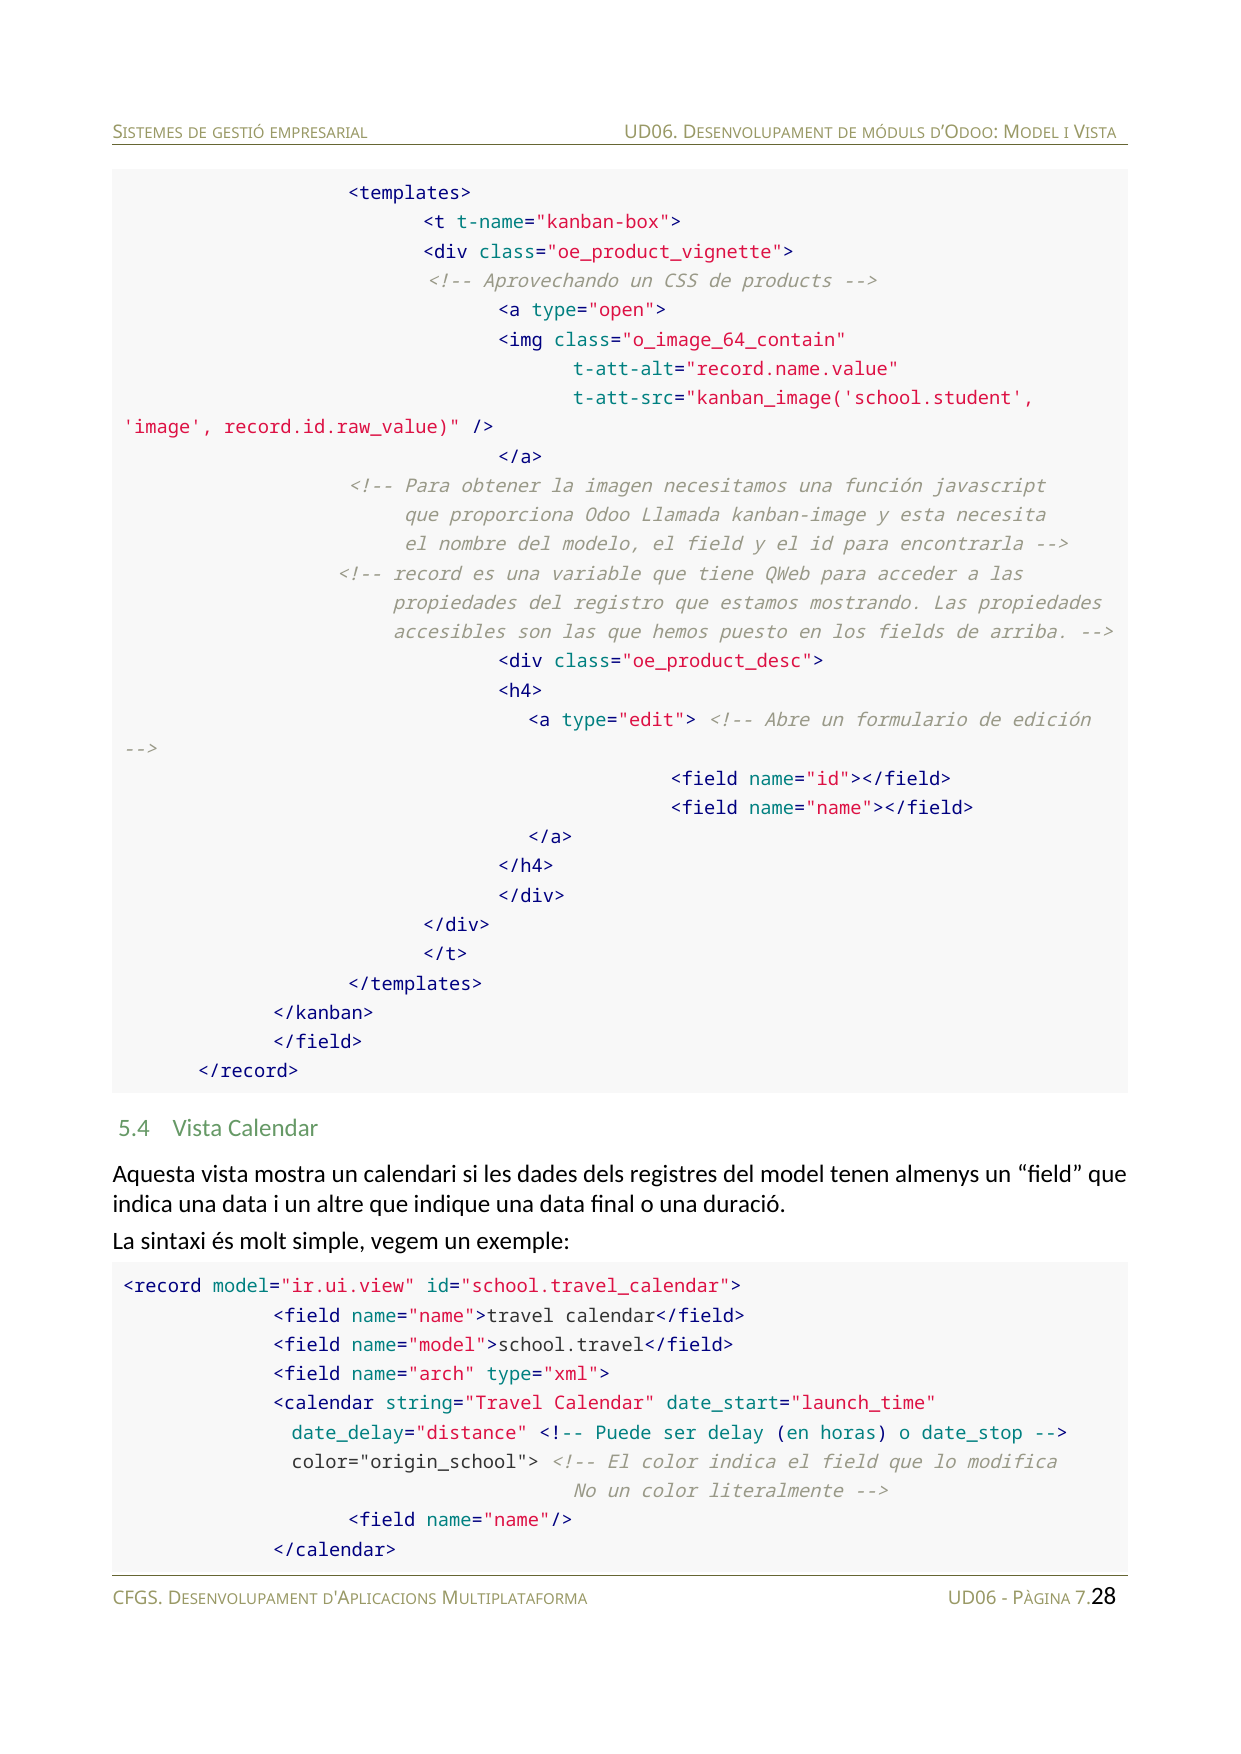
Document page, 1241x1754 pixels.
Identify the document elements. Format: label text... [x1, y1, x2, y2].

table_header <templates> <t t-name="kanban-box"> <div class="oe_product_vignette"> <!-- Aprovechando un CSS de products --> <a type="open"> <img class="o_image_64_contain" t-att-alt="record.name.value" t-att-src="kanban_image('school.student', 'image', record.id.raw_value)" /> </a> <!-- Para obtener la imagen necesitamos una función javascript que proporciona Odoo Llamada kanban-image y esta necesita el nombre del modelo, el field y el id para encontrarla --> <!-- record es una variable que tiene QWeb para acceder a las propiedades del registro que estamos mostrando. Las propiedades accesibles son las que hemos puesto en los fields de arriba. --> <div class="oe_product_desc"> <h4> <a type="edit"> <!-- Abre un formulario de edición --> <field name="id"></field> <field name="name"></field> </a> </h4> </div> </div> </t> </templates> </kanban> </field> </record> [112, 169, 1128, 1093]
text La sintaxi és molt simple, vegem un exemple: [112, 1225, 1128, 1256]
table_header <record model="ir.ui.view" id="school.travel_calendar"> <field name="name">travel calendar</field> <field name="model">school.travel</field> <field name="arch" type="xml"> <calendar string="Travel Calendar" date_start="launch_time" date_delay="distance" <!-- Puede ser delay (en horas) o date_stop --> color="origin_school"> <!-- El color indica el field que lo modifica No un color literalmente --> <field name="name"/> </calendar> [112, 1262, 1128, 1572]
subtitle Vista Calendar [112, 1112, 1128, 1143]
text Aquesta vista mostra un calendari si les dades dels registres del model tenen almenys un “field” que indica una data i un altre que indique una data final o una duració. [112, 1158, 1128, 1219]
